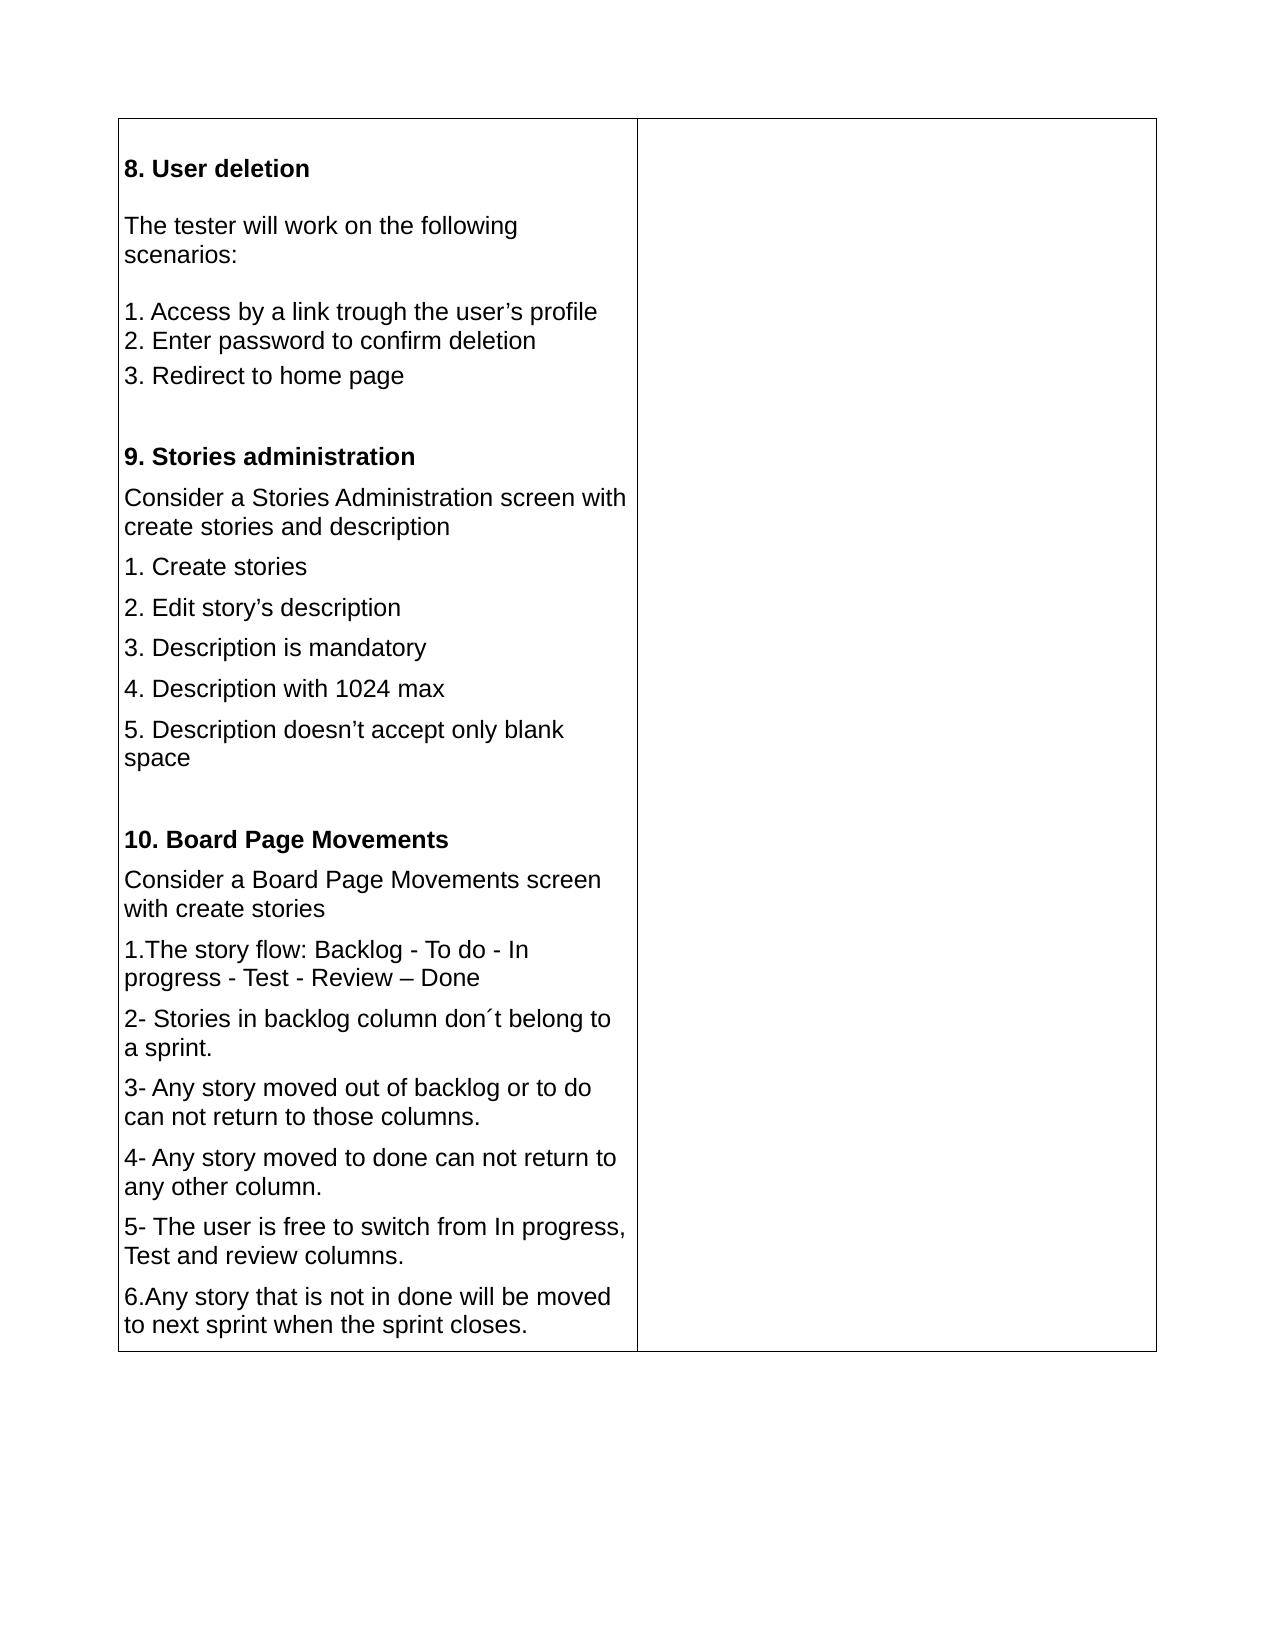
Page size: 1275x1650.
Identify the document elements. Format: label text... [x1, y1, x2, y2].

table_cell 8. User deletion The tester will work on the following scenarios: 1. Access by a link trough the user’s profile 2. Enter password to confirm deletion 3. Redirect to home page 9. Stories administration Consider a Stories Administration screen with create stories and description 1. Create stories 2. Edit story’s description 3. Description is mandatory 4. Description with 1024 max 5. Description doesn’t accept only blank space 10. Board Page Movements Consider a Board Page Movements screen with create stories 1.The story flow: Backlog - To do - In progress - Test - Review – Done 2- Stories in backlog column don´t belong to a sprint. 3- Any story moved out of backlog or to do can not return to those columns. 4- Any story moved to done can not return to any other column. 5- The user is free to switch from In progress, Test and review columns. 6.Any story that is not in done will be moved to next sprint when the sprint closes. [119, 119, 637, 1351]
table_cell [638, 119, 1156, 1351]
